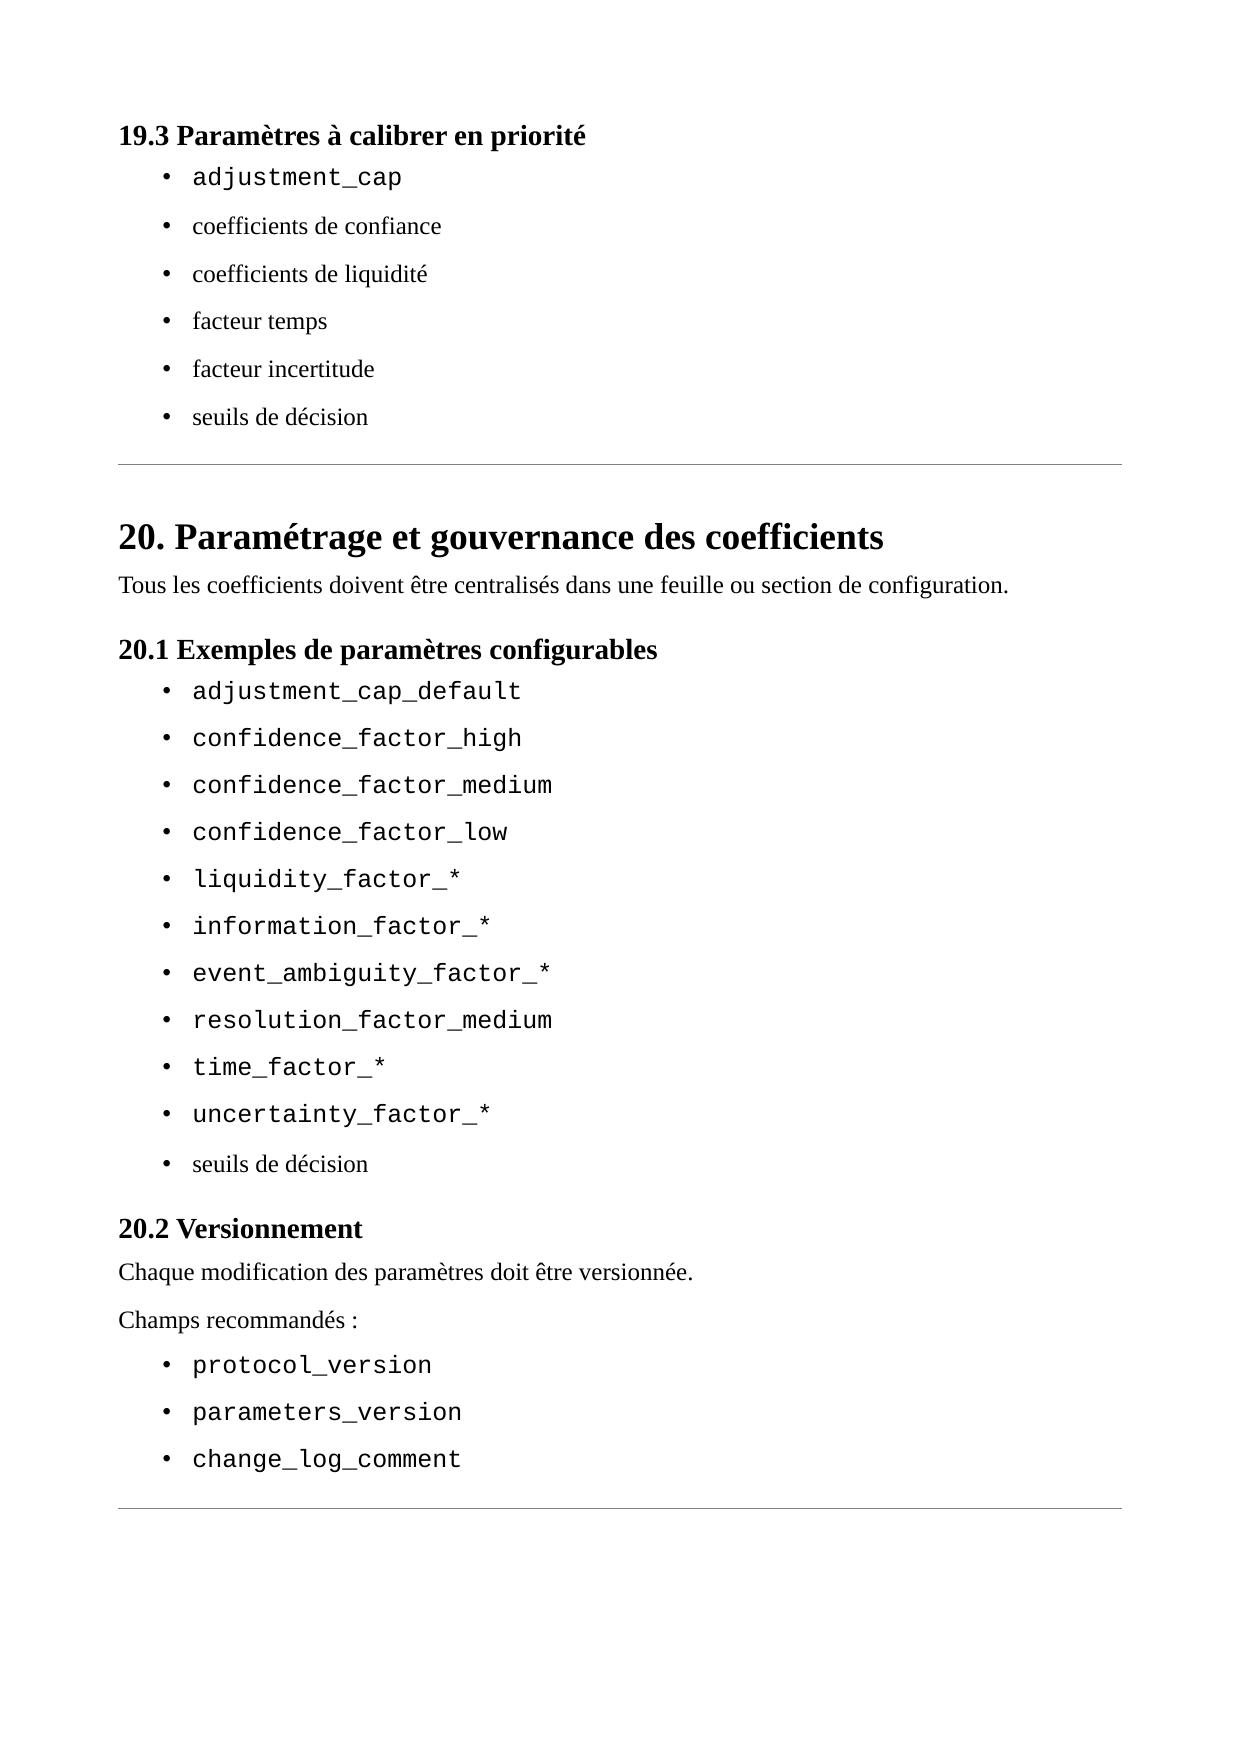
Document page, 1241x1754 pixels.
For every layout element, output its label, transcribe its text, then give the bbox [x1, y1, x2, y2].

list event_ambiguity_factor_* [162, 961, 1122, 989]
list seuils de décision [162, 402, 1122, 430]
list protocol_version [162, 1352, 1122, 1381]
list coefficients de liquidité [162, 259, 1122, 288]
list confidence_factor_medium [162, 772, 1122, 801]
list resolution_factor_medium [162, 1008, 1122, 1036]
list facteur temps [162, 306, 1122, 335]
text Tous les coefficients doivent être centralisés dans une feuille ou section de configuration. [118, 570, 1122, 599]
list confidence_factor_low [162, 819, 1122, 848]
text Champs recommandés : [118, 1305, 1122, 1334]
list parameters_version [162, 1399, 1122, 1428]
text Chaque modification des paramètres doit être versionnée. [118, 1257, 1122, 1286]
list confidence_factor_high [162, 725, 1122, 754]
subtitle 20.1 Exemples de paramètres configurables [118, 632, 1122, 666]
list change_log_comment [162, 1447, 1122, 1475]
list adjustment_cap_default [162, 678, 1122, 707]
list time_factor_* [162, 1055, 1122, 1083]
subtitle 20. Paramétrage et gouvernance des coefficients [118, 514, 1122, 557]
list information_factor_* [162, 914, 1122, 942]
list liquidity_factor_* [162, 867, 1122, 895]
list facteur incertitude [162, 354, 1122, 383]
list uncertainty_factor_* [162, 1102, 1122, 1130]
list coefficients de confiance [162, 211, 1122, 240]
list seuils de décision [162, 1149, 1122, 1178]
list adjustment_cap [162, 164, 1122, 192]
subtitle 20.2 Versionnement [118, 1211, 1122, 1245]
subtitle 19.3 Paramètres à calibrer en priorité [118, 118, 1122, 152]
